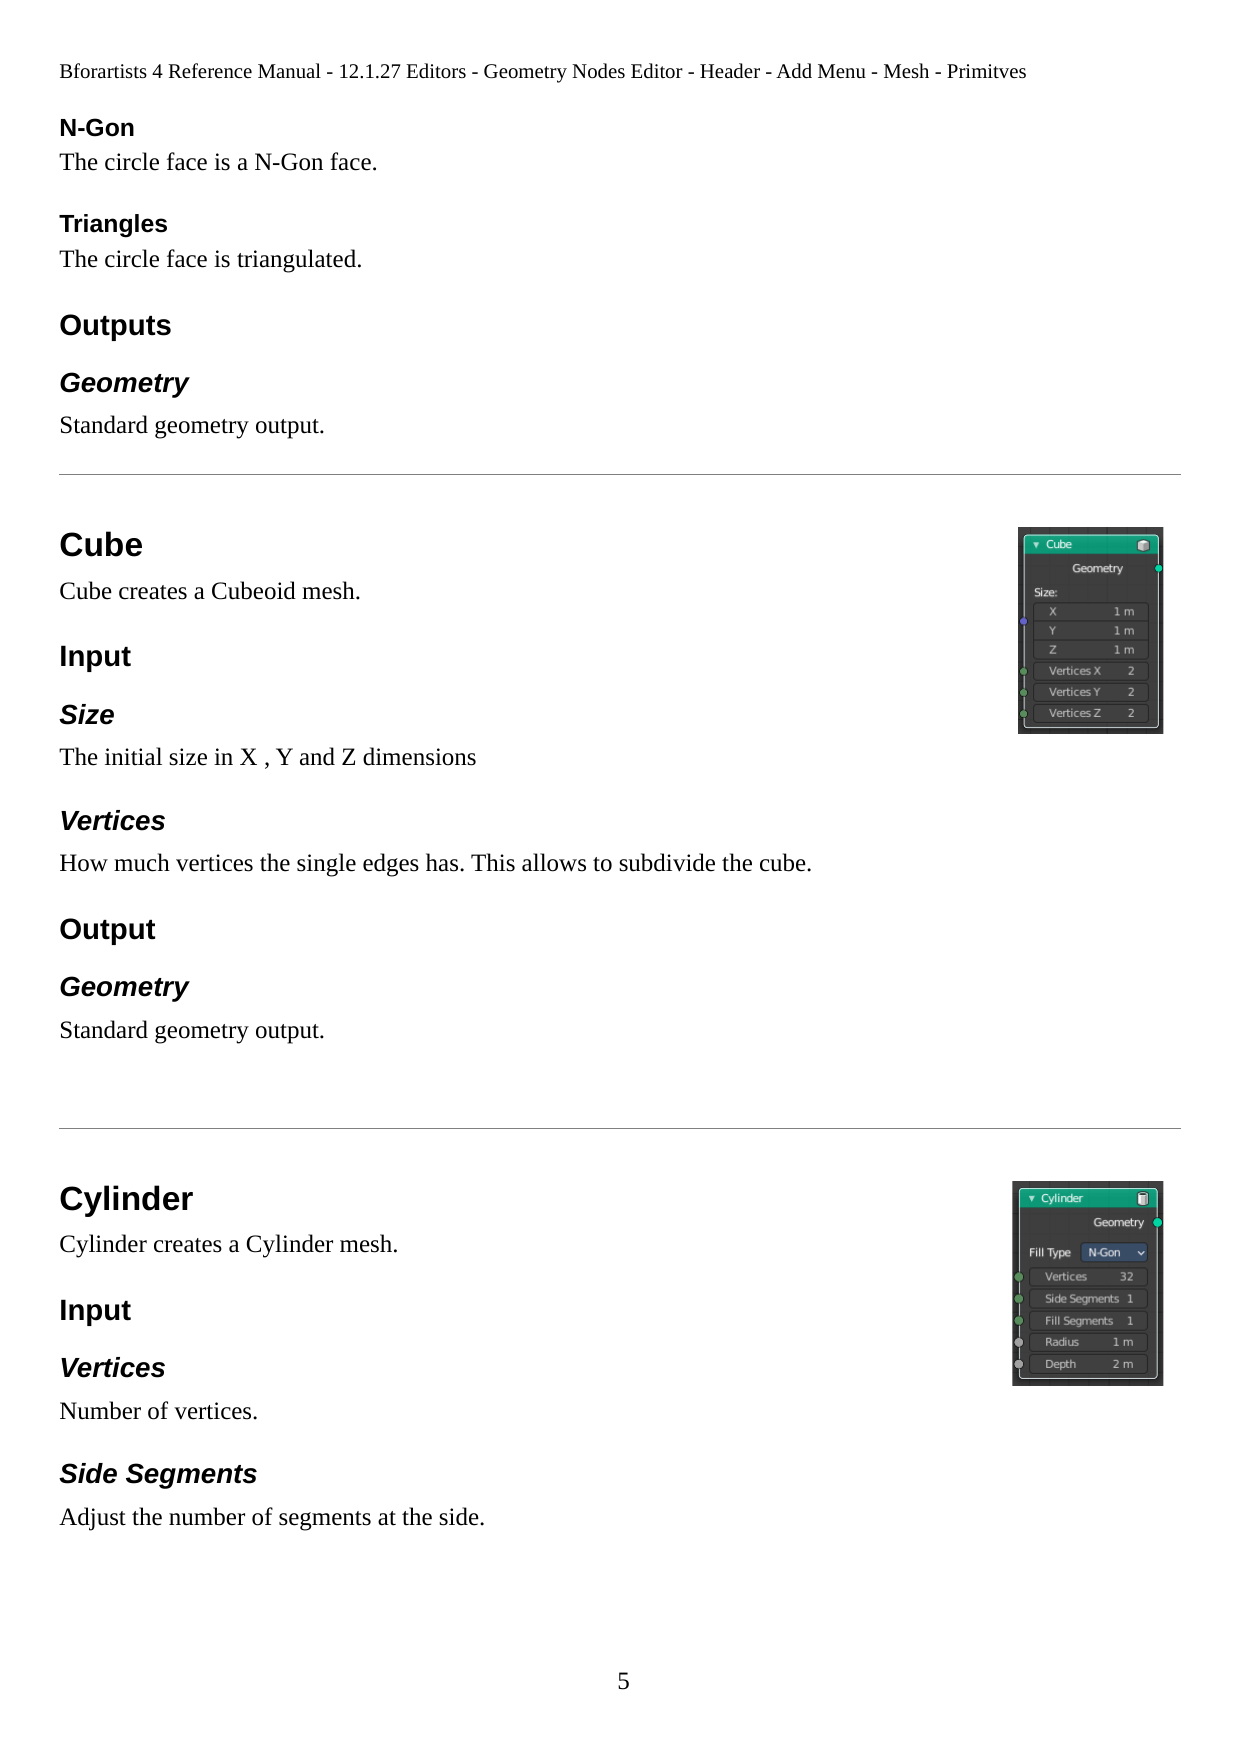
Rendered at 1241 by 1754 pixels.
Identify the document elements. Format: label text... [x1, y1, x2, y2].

subtitle N-Gon [59, 113, 1181, 141]
subtitle [1164, 639, 1181, 673]
text Cylinder creates a Cylinder mesh. [59, 1229, 1012, 1258]
text Number of vertices. [59, 1396, 1181, 1425]
text Adjust the number of segments at the side. [59, 1502, 1181, 1531]
picture [1018, 527, 1164, 734]
subtitle Size [59, 698, 1018, 730]
text Standard geometry output. [59, 1015, 1181, 1044]
subtitle Vertices [59, 1352, 1012, 1384]
subtitle Geometry [59, 366, 1181, 398]
subtitle Output [59, 912, 1181, 946]
subtitle Outputs [59, 307, 1181, 341]
subtitle [1164, 698, 1181, 730]
subtitle Triangles [59, 209, 1181, 237]
subtitle Cube [59, 524, 1181, 563]
subtitle Input [59, 1293, 1012, 1327]
subtitle Input [59, 639, 1018, 673]
subtitle Vertices [59, 804, 1181, 836]
text How much vertices the single edges has. This allows to subdivide the cube. [59, 848, 1181, 877]
picture [1012, 1181, 1164, 1386]
subtitle [1164, 1293, 1181, 1327]
text The circle face is a N-Gon face. [59, 147, 1181, 176]
text The circle face is triangulated. [59, 244, 1181, 272]
subtitle Geometry [59, 971, 1181, 1003]
subtitle Side Segments [59, 1458, 1181, 1490]
subtitle [1164, 1352, 1181, 1384]
text Standard geometry output. [59, 411, 1181, 439]
subtitle Cylinder [59, 1178, 1181, 1217]
text The initial size in X , Y and Z dimensions [59, 742, 1181, 771]
text Cube creates a Cubeoid mesh. [59, 576, 1018, 604]
